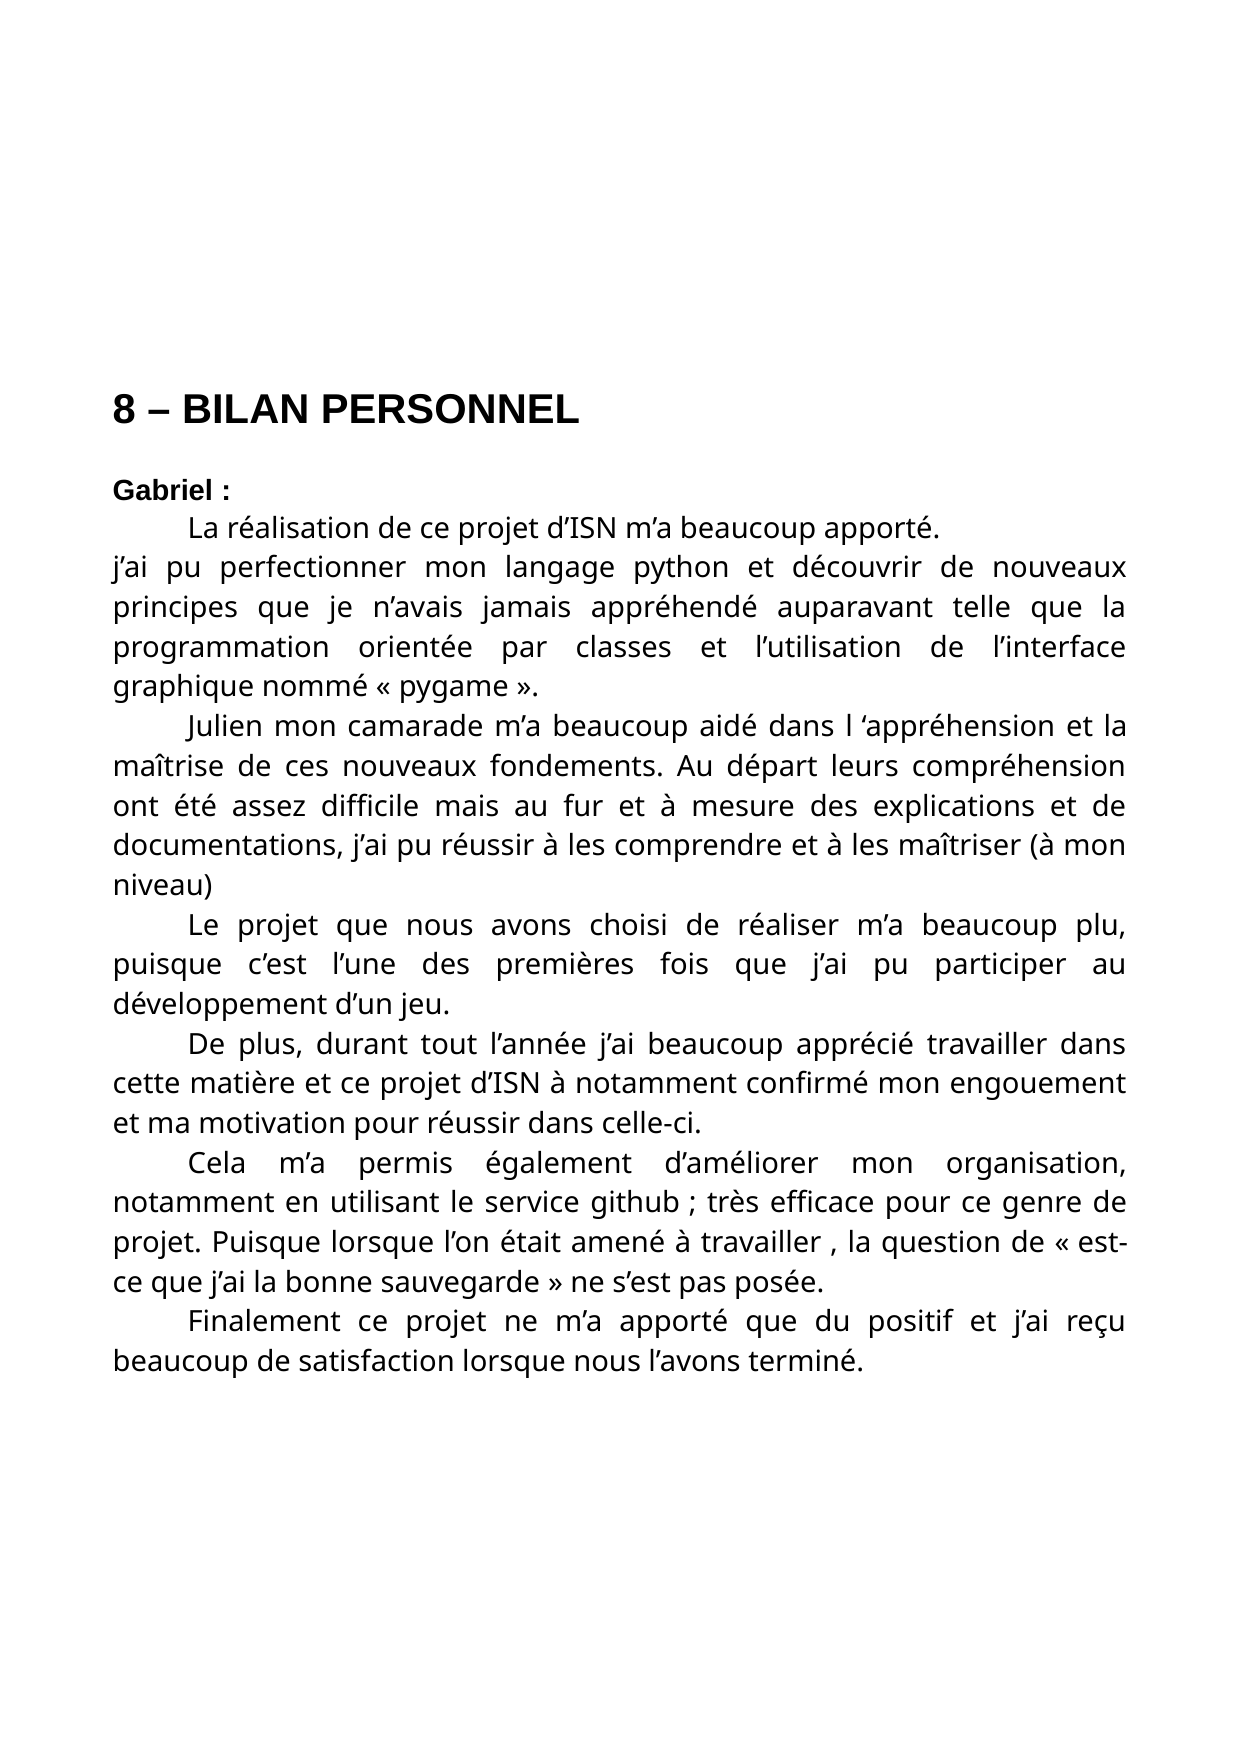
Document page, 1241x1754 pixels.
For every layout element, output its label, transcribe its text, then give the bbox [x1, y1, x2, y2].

text Finalement ce projet ne m’a apporté que du positif et j’ai reçu beaucoup de satisfaction lorsque nous l’avons terminé. [112, 1301, 1128, 1380]
text De plus, durant tout l’année j’ai beaucoup apprécié travailler dans cette matière et ce projet d’ISN à notamment confirmé mon engouement et ma motivation pour réussir dans celle-ci. [112, 1023, 1128, 1142]
text j’ai pu perfectionner mon langage python et découvrir de nouveaux principes que je n’avais jamais appréhendé auparavant telle que la programmation orientée par classes et l’utilisation de l’interface graphique nommé « pygame ». [112, 547, 1128, 705]
text Le projet que nous avons choisi de réaliser m’a beaucoup plu, puisque c’est l’une des premières fois que j’ai pu participer au développement d’un jeu. [112, 904, 1128, 1023]
text La réalisation de ce projet d’ISN m’a beaucoup apporté. [112, 507, 1128, 547]
text Cela m’a permis également d’améliorer mon organisation, notamment en utilisant le service github ; très efficace pour ce genre de projet. Puisque lorsque l’on était amené à travailler , la question de « est-ce que j’ai la bonne sauvegarde » ne s’est pas posée. [112, 1142, 1128, 1301]
text Gabriel : [112, 473, 1128, 507]
text 8 – BILAN PERSONNEL [53, 385, 1187, 433]
text Julien mon camarade m’a beaucoup aidé dans l ‘appréhension et la maîtrise de ces nouveaux fondements. Au départ leurs compréhension ont été assez difficile mais au fur et à mesure des explications et de documentations, j’ai pu réussir à les comprendre et à les maîtriser (à mon niveau) [112, 705, 1128, 904]
